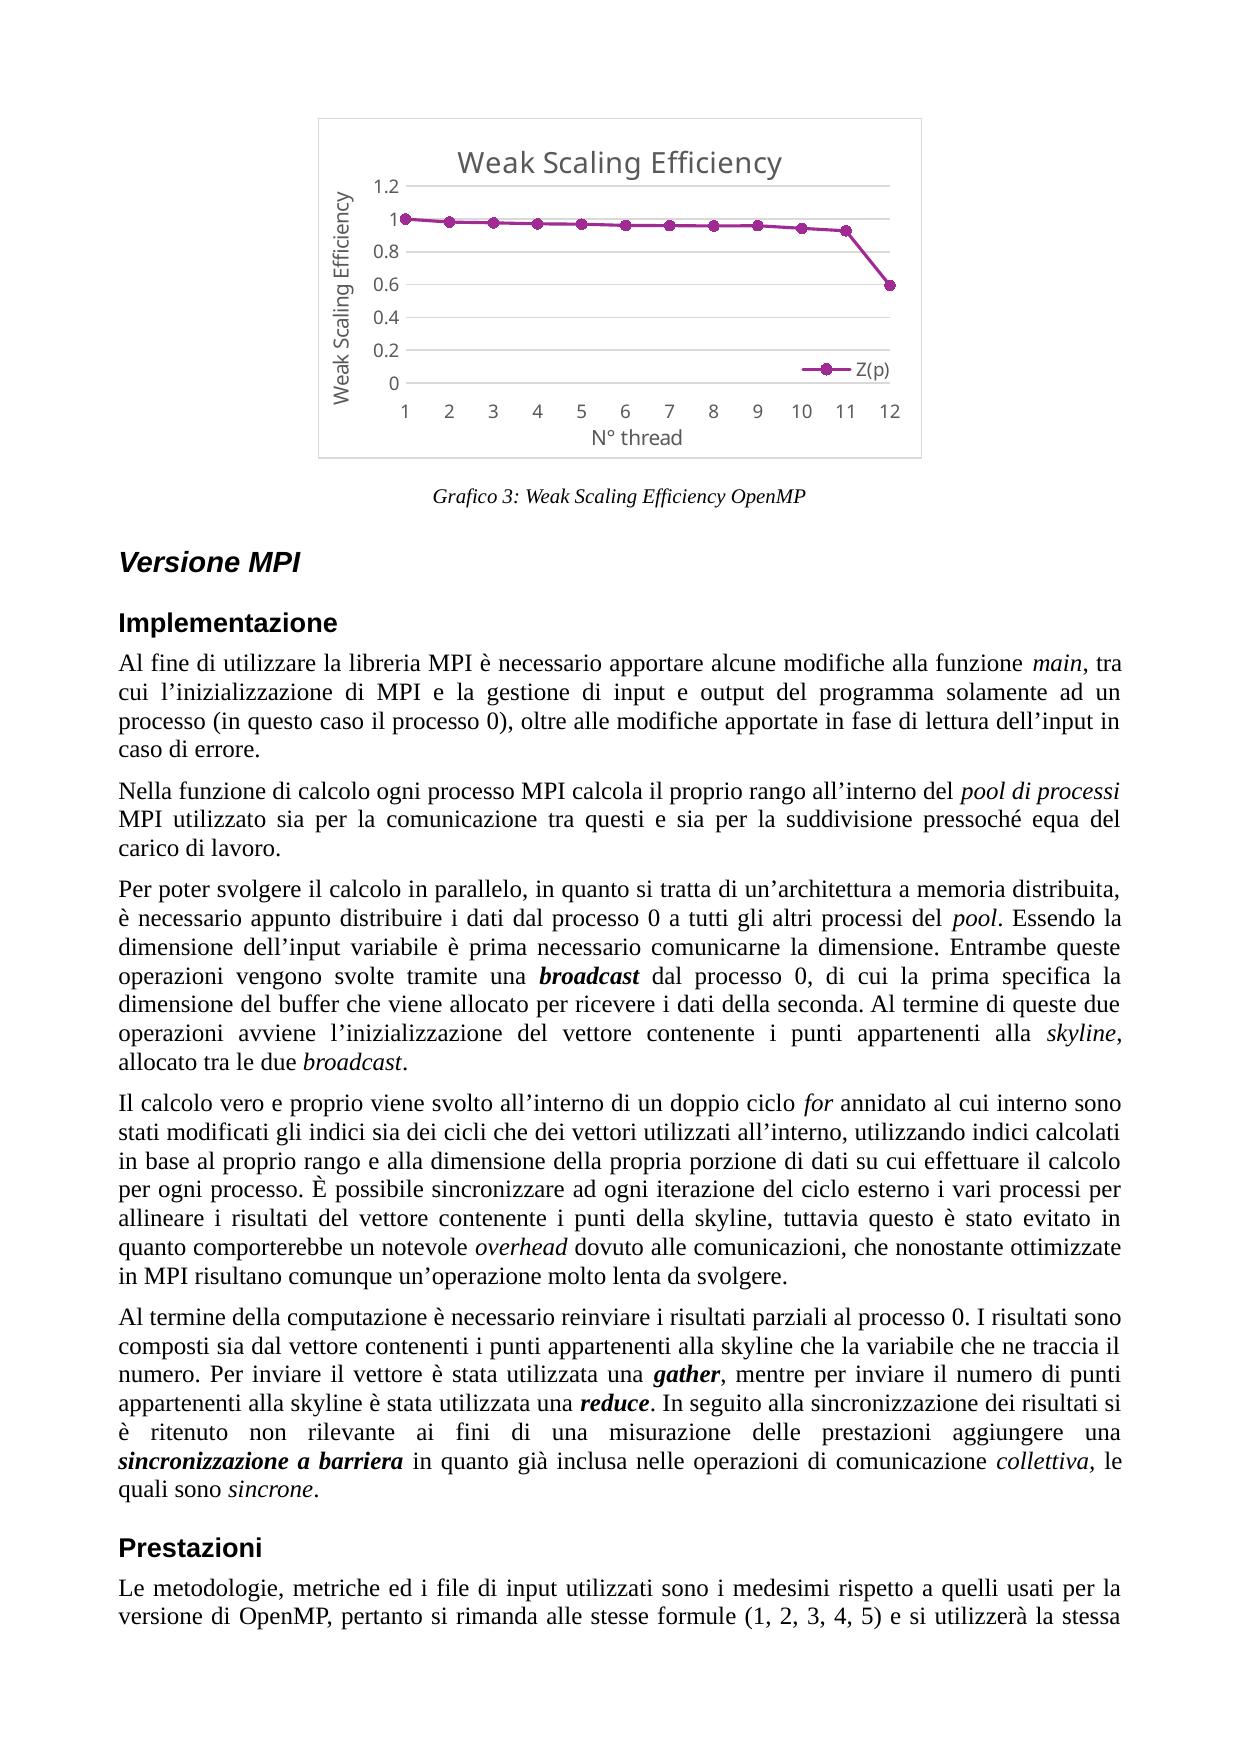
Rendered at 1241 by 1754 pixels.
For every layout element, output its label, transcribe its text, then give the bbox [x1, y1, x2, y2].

text Il calcolo vero e proprio viene svolto all’interno di un doppio ciclo for annidato al cui interno sono stati modificati gli indici sia dei cicli che dei vettori utilizzati all’interno, utilizzando indici calcolati in base al proprio rango e alla dimensione della propria porzione di dati su cui effettuare il calcolo per ogni processo. È possibile sincronizzare ad ogni iterazione del ciclo esterno i vari processi per allineare i risultati del vettore contenente i punti della skyline, tuttavia questo è stato evitato in quanto comporterebbe un notevole overhead dovuto alle comunicazioni, che nonostante ottimizzate in MPI risultano comunque un’operazione molto lenta da svolgere. [118, 1088, 1122, 1289]
text Grafico 3: Weak Scaling Efficiency OpenMP [118, 484, 1122, 508]
text Al termine della computazione è necessario reinviare i risultati parziali al processo 0. I risultati sono composti sia dal vettore contenenti i punti appartenenti alla skyline che la variabile che ne traccia il numero. Per inviare il vettore è stata utilizzata una gather, mentre per inviare il numero di punti appartenenti alla skyline è stata utilizzata una reduce. In seguito alla sincronizzazione dei risultati si è ritenuto non rilevante ai fini di una misurazione delle prestazioni aggiungere una sincronizzazione a barriera in quanto già inclusa nelle operazioni di comunicazione collettiva, le quali sono sincrone. [118, 1302, 1122, 1503]
subtitle Prestazioni [118, 1532, 1122, 1563]
subtitle Versione MPI [118, 545, 1122, 579]
subtitle Implementazione [118, 607, 1122, 639]
text Le metodologie, metriche ed i file di input utilizzati sono i medesimi rispetto a quelli usati per la versione di OpenMP, pertanto si rimanda alle stesse formule (1, 2, 3, 4, 5) e si utilizzerà la stessa [118, 1573, 1122, 1630]
text Al fine di utilizzare la libreria MPI è necessario apportare alcune modifiche alla funzione main, tra cui l’inizializzazione di MPI e la gestione di input e output del programma solamente ad un processo (in questo caso il processo 0), oltre alle modifiche apportate in fase di lettura dell’input in caso di errore. [118, 648, 1122, 763]
text Nella funzione di calcolo ogni processo MPI calcola il proprio rango all’interno del pool di processi MPI utilizzato sia per la comunicazione tra questi e sia per la suddivisione pressoché equa del carico di lavoro. [118, 776, 1122, 862]
text Per poter svolgere il calcolo in parallelo, in quanto si tratta di un’architettura a memoria distribuita, è necessario appunto distribuire i dati dal processo 0 a tutti gli altri processi del pool. Essendo la dimensione dell’input variabile è prima necessario comunicarne la dimensione. Entrambe queste operazioni vengono svolte tramite una broadcast dal processo 0, di cui la prima specifica la dimensione del buffer che viene allocato per ricevere i dati della seconda. Al termine di queste due operazioni avviene l’inizializzazione del vettore contenente i punti appartenenti alla skyline, allocato tra le due broadcast. [118, 874, 1122, 1076]
